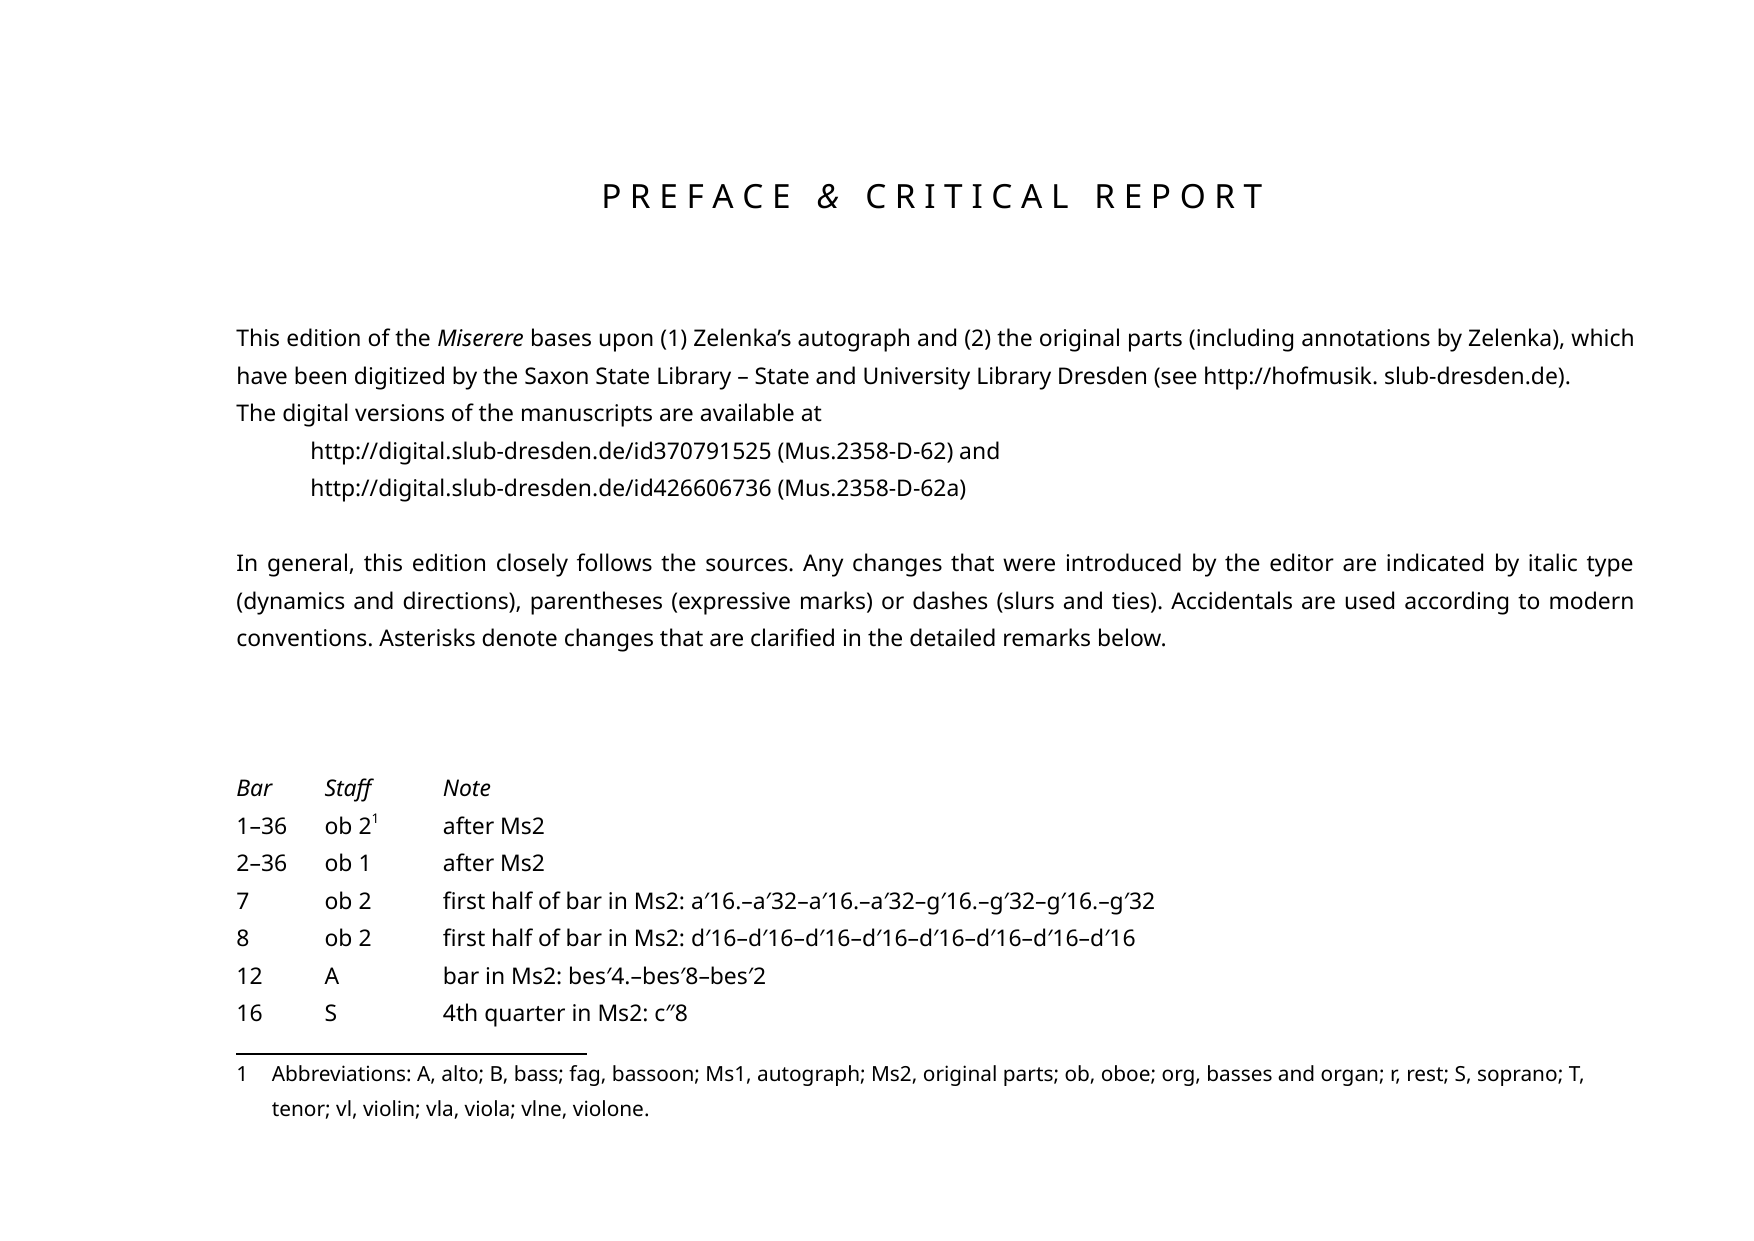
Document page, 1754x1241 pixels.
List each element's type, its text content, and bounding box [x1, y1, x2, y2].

text Abbreviations: A, alto; B, bass; fag, bassoon; Ms1, autograph; Ms2, original parts; ob, oboe; org, basses and organ; r, rest; S, soprano; T, tenor; vl, violin; vla, viola; vlne, violone. [236, 1059, 1636, 1122]
text In general, this edition closely follows the sources. Any changes that were introduced by the editor are indicated by italic type (dynamics and directions), parentheses (expressive marks) or dashes (slurs and ties). Accidentals are used according to modern conventions. Asterisks denote changes that are clarified in the detailed remarks below. [236, 547, 1636, 654]
text Bar Staff Note 1–36 ob 2 after Ms2 2–36 ob 1 after Ms2 7 ob 2 first half of bar in Ms2: a′16.–a′32–a′16.–a′32–g′16.–g′32–g′16.–g′32 8 ob 2 first half of bar in Ms2: d′16–d′16–d′16–d′16–d′16–d′16–d′16–d′16 12 A bar in Ms2: bes′4.–bes′8–bes′2 16 S 4th quarter in Ms2: c″8 [236, 772, 1636, 1029]
text The digital versions of the manuscripts are available at http://digital.slub-dresden.de/id370791525 (Mus.2358-D-62) and http://digital.slub-dresden.de/id426606736 (Mus.2358-D-62a) [236, 397, 1636, 504]
text This edition of the Miserere bases upon (1) Zelenka’s autograph and (2) the original parts (including annotations by Zelenka), which have been digitized by the Saxon State Library – State and University Library Dresden (see http://hofmusik. slub-dresden.de). [236, 322, 1636, 391]
text P R E F A C E & C R I T I C A L R E P O R T [236, 173, 1636, 218]
